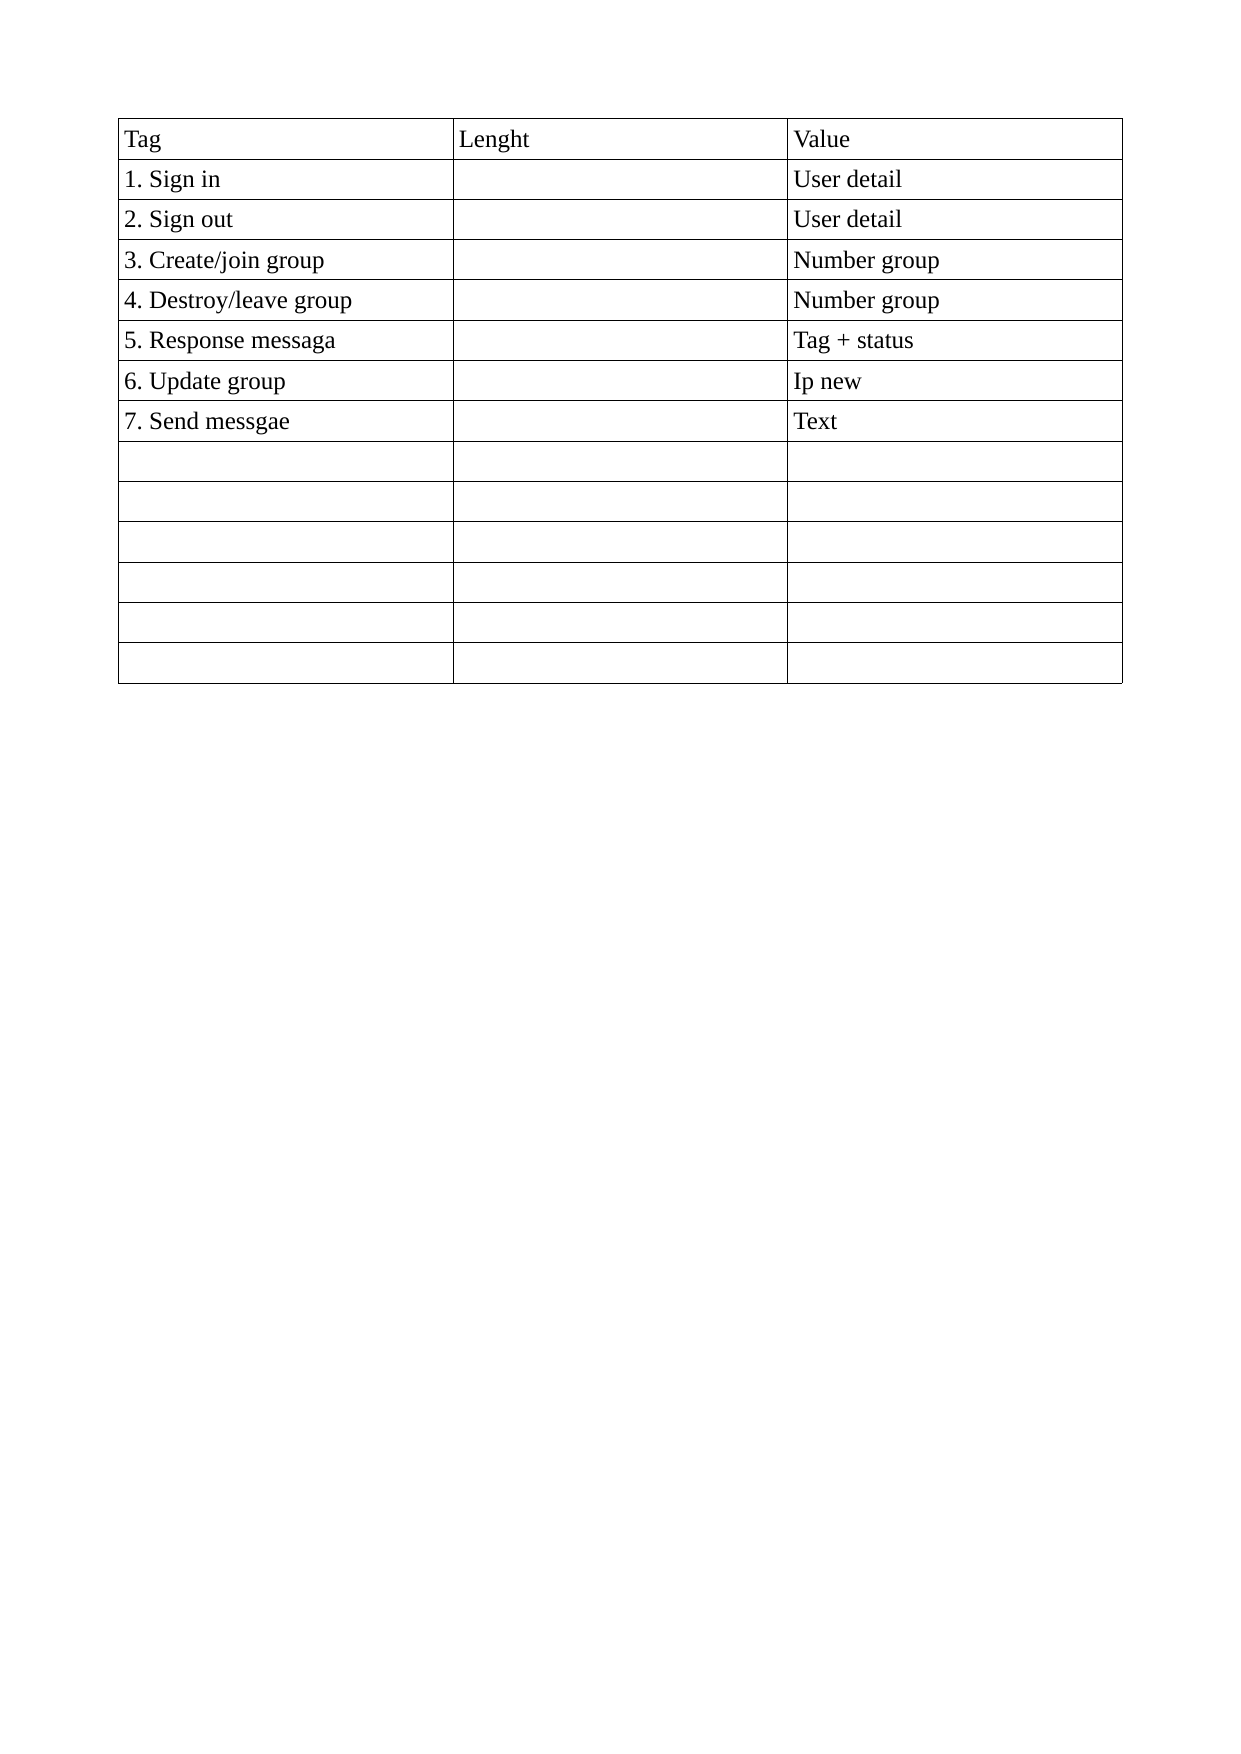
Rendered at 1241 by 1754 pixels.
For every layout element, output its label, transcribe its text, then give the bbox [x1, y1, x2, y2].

table_cell [454, 522, 787, 562]
table_cell Text [788, 401, 1122, 441]
table_cell Number group [788, 240, 1122, 279]
table_cell Number group [788, 280, 1122, 320]
table_cell [454, 321, 787, 360]
table_cell [454, 240, 787, 279]
table_cell 1. Sign in [119, 160, 453, 199]
table_cell User detail [788, 200, 1122, 239]
table_cell [119, 442, 453, 481]
table_cell [454, 160, 787, 199]
table_cell [788, 643, 1122, 682]
table_cell [788, 603, 1122, 642]
table_cell [454, 200, 787, 239]
table_cell [119, 482, 453, 521]
table_header Lenght [454, 119, 787, 158]
table_cell 7. Send messgae [119, 401, 453, 441]
table_header Tag [119, 119, 453, 158]
table_cell User detail [788, 160, 1122, 199]
table_cell [119, 603, 453, 642]
table_cell [454, 401, 787, 441]
table_cell [788, 482, 1122, 521]
table_cell [119, 563, 453, 602]
table_cell Tag + status [788, 321, 1122, 360]
table_cell [119, 522, 453, 562]
table_cell 5. Response messaga [119, 321, 453, 360]
table_cell Ip new [788, 361, 1122, 400]
table_cell [454, 643, 787, 682]
table_cell [119, 643, 453, 682]
table_cell [454, 603, 787, 642]
table_cell [454, 361, 787, 400]
table_cell [454, 563, 787, 602]
table_cell [788, 563, 1122, 602]
table_cell [454, 482, 787, 521]
table_cell 2. Sign out [119, 200, 453, 239]
table_cell 6. Update group [119, 361, 453, 400]
table_cell [788, 442, 1122, 481]
table_cell [788, 522, 1122, 562]
table_header Value [788, 119, 1122, 158]
table_cell [454, 442, 787, 481]
table_cell 4. Destroy/leave group [119, 280, 453, 320]
table_cell 3. Create/join group [119, 240, 453, 279]
table_cell [454, 280, 787, 320]
